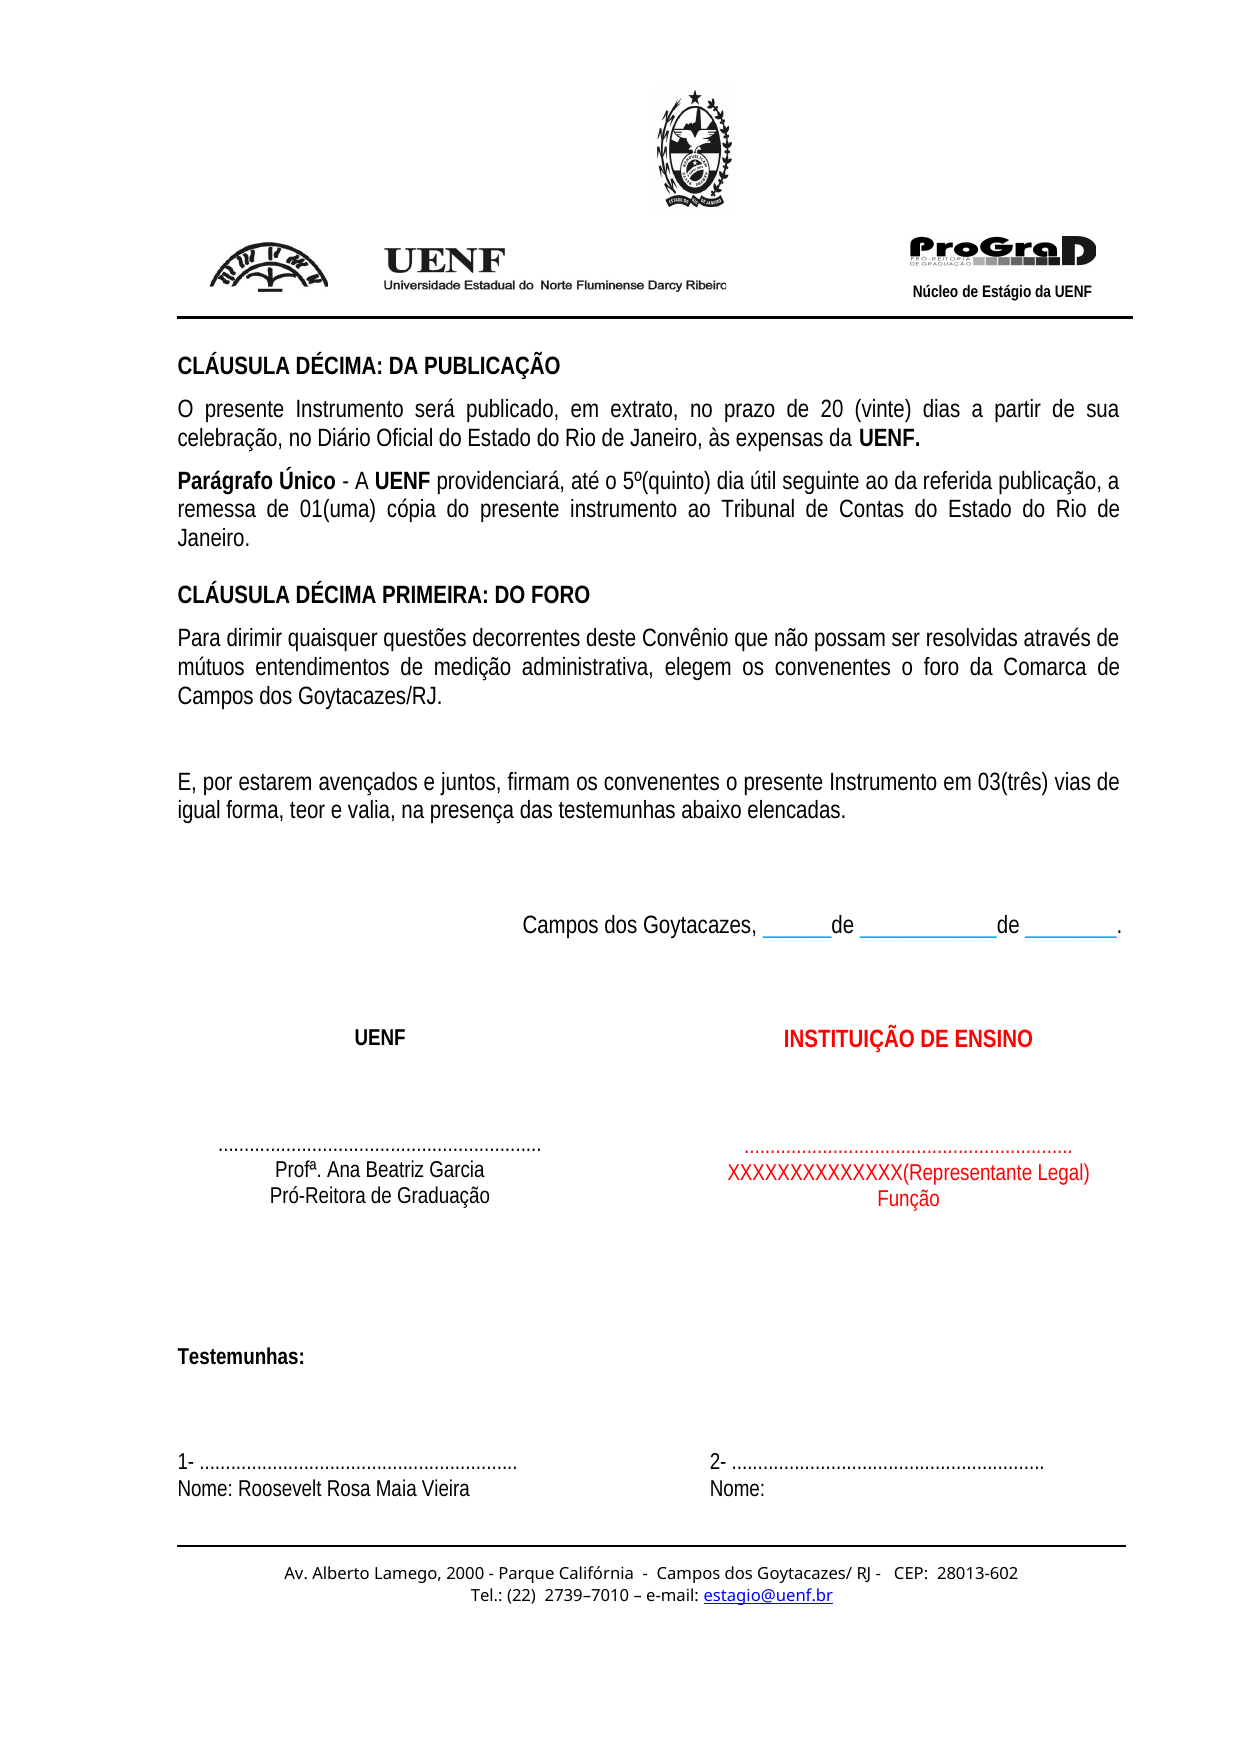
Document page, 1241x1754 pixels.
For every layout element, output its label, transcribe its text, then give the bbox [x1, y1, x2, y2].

table_cell [590, 1343, 702, 1369]
table_cell [590, 1448, 702, 1501]
table_cell 2- ............................................................ Nome: [702, 1448, 1115, 1501]
table_cell [702, 1369, 1115, 1448]
text Parágrafo Único - A UENF providenciará, até o 5º(quinto) dia útil seguinte ao da referida publicação, a remessa de 01(uma) cópia do presente instrumento ao Tribunal de Contas do Estado do Rio de Janeiro. [177, 466, 1122, 552]
picture [209, 242, 328, 292]
table_cell [170, 1369, 590, 1448]
table_cell [590, 1211, 702, 1343]
text O presente Instrumento será publicado, em extrato, no prazo de 20 (vinte) dias a partir de sua celebração, no Diário Oficial do Estado do Rio de Janeiro, às expensas da UENF. [177, 394, 1122, 451]
text E, por estarem avençados e juntos, firmam os convenentes o presente Instrumento em 03(três) vias de igual forma, teor e valia, na presença das testemunhas abaixo elencadas. [177, 767, 1122, 824]
table_header UENF .............................................................. Profª. Ana Beatriz Garcia Pró-Reitora de Graduação [170, 1024, 590, 1211]
table_cell Testemunhas: [170, 1343, 590, 1369]
text CLÁUSULA DÉCIMA PRIMEIRA: DO FORO [177, 580, 1122, 609]
table_cell 1- ............................................................. Nome: Roosevelt Rosa Maia Vieira [170, 1448, 590, 1501]
table_header INSTITUIÇÃO DE ENSINO ............................................................... XXXXXXXXXXXXXX(Representante Legal) Função [702, 1024, 1115, 1211]
table_header [590, 1024, 702, 1211]
picture [384, 248, 727, 292]
text CLÁUSULA DÉCIMA: DA PUBLICAÇÃO [177, 351, 1122, 380]
table_cell [590, 1369, 702, 1448]
picture [653, 84, 736, 214]
text Para dirimir quaisquer questões decorrentes deste Convênio que não possam ser resolvidas através de mútuos entendimentos de medição administrativa, elegem os convenentes o foro da Comarca de Campos dos Goytacazes/RJ. [177, 623, 1122, 709]
table_cell [702, 1343, 1115, 1369]
table_cell [702, 1211, 1115, 1343]
text Campos dos Goytacazes, ______de ____________de ________. [177, 910, 1122, 938]
table_cell [170, 1211, 590, 1343]
